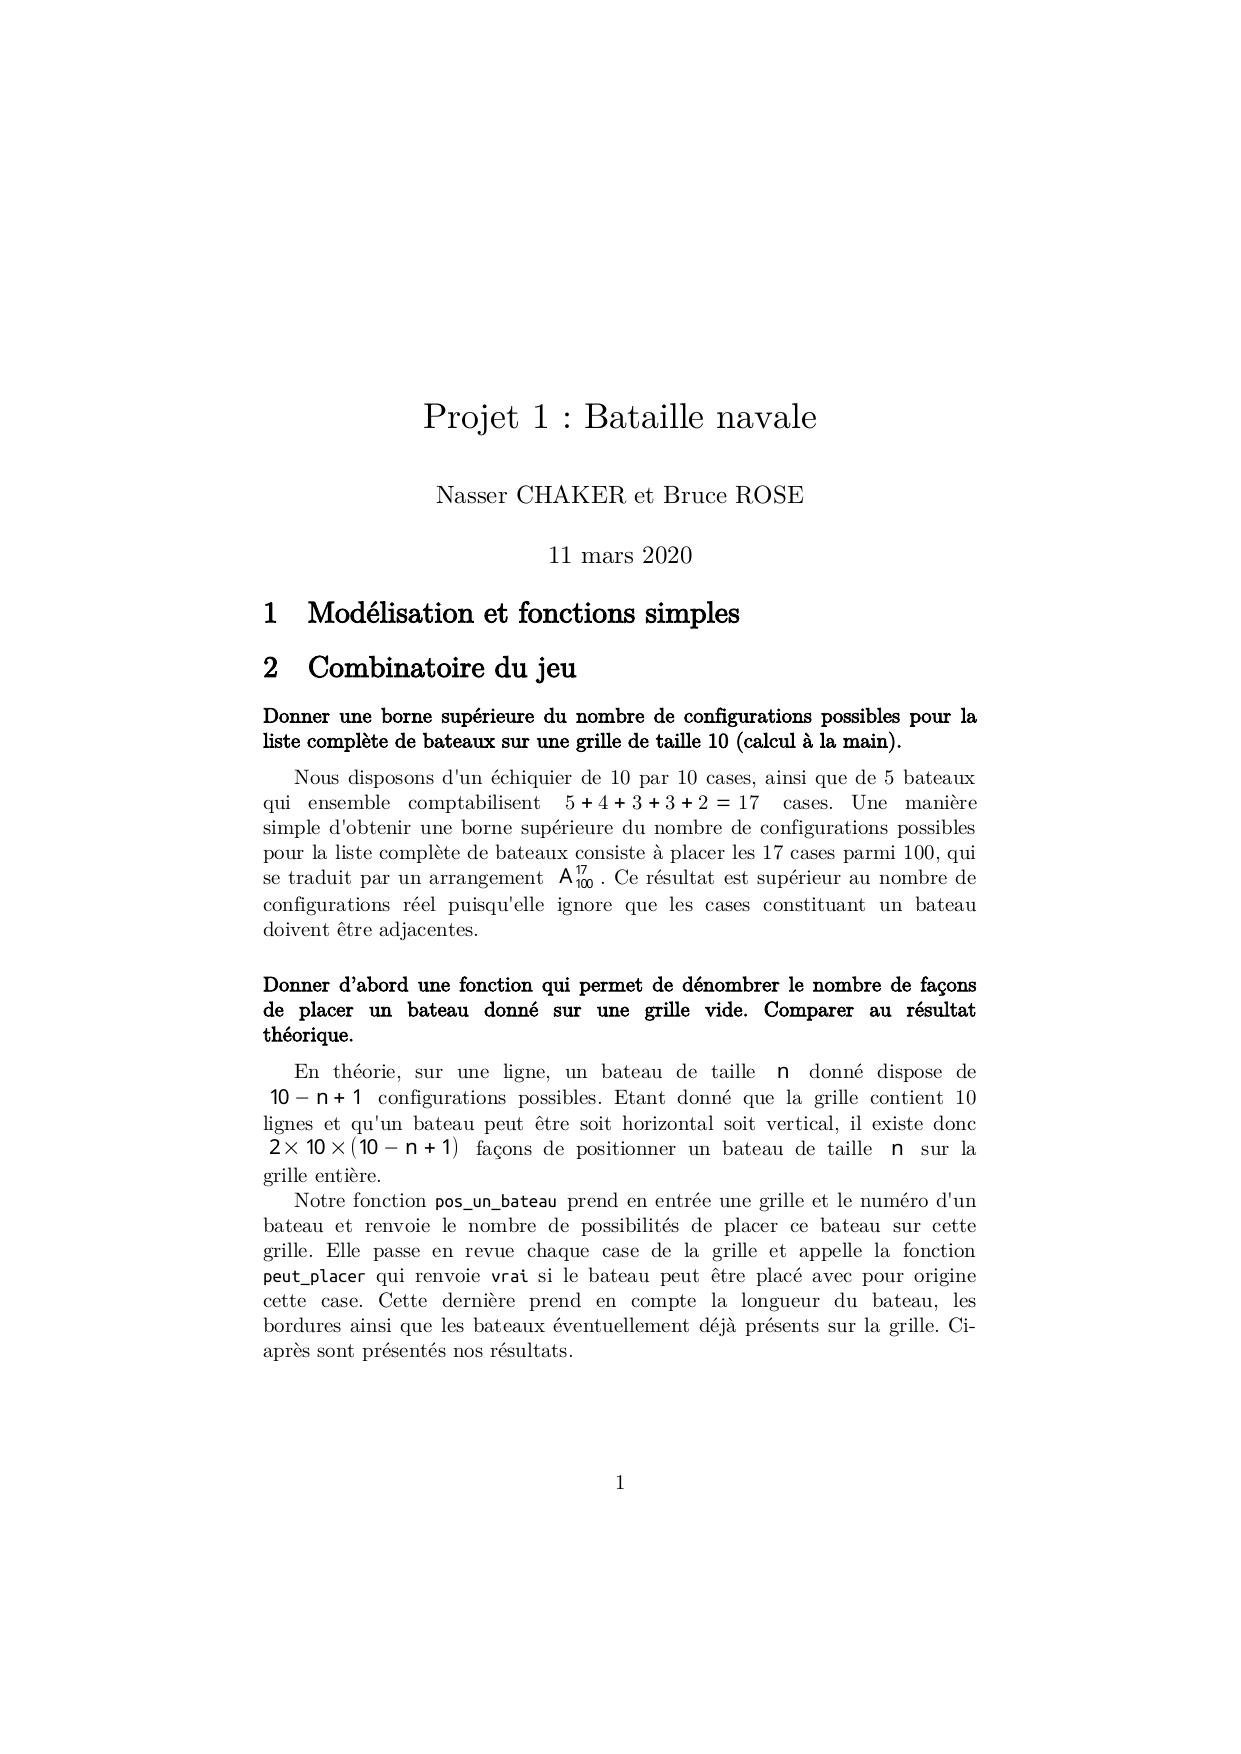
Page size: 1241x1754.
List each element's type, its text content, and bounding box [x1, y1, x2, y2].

text 11 mars 2020 [263, 539, 977, 569]
subtitle Modélisation et fonctions simples [263, 592, 977, 628]
text Nasser CHAKER et Bruce ROSE [263, 479, 977, 509]
text Notre fonction pos_un_bateau prend en entrée une grille et le numéro d'un bateau et renvoie le nombre de possibilités de placer ce bateau sur cette grille. Elle passe en revue chaque case de la grille et appelle la fonction peut_placer qui renvoie vrai si le bateau peut être placé avec pour origine cette case. Cette dernière prend en compte la longueur du bateau, les bordures ainsi que les bateaux éventuellement déjà présents sur la grille. Ci-après sont présentés nos résultats. [263, 1186, 977, 1361]
text En théorie, sur une ligne, un bateau de taille donné dispose de configurations possibles. Etant donné que la grille contient 10 lignes et qu'un bateau peut être soit horizontal soit vertical, il existe donc façons de positionner un bateau de taille sur la grille entière. [263, 1057, 977, 1186]
title Projet 1 : Bataille navale [263, 392, 977, 435]
subtitle Combinatoire du jeu [263, 647, 977, 683]
subtitle Donner d’abord une fonction qui permet de dénombrer le nombre de façons de placer un bateau donné sur une grille vide. Comparer au résultat théorique. [263, 970, 977, 1045]
subtitle Donner une borne supérieure du nombre de configurations possibles pour la liste complète de bateaux sur une grille de taille 10 (calcul à la main). [263, 701, 977, 751]
text Nous disposons d'un échiquier de 10 par 10 cases, ainsi que de 5 bateaux qui ensemble comptabilisent cases. Une manière simple d'obtenir une borne supérieure du nombre de configurations possibles pour la liste complète de bateaux consiste à placer les 17 cases parmi 100, qui se traduit par un arrangement . Ce résultat est supérieur au nombre de configurations réel puisqu'elle ignore que les cases constituant un bateau doivent être adjacentes. [263, 763, 977, 941]
